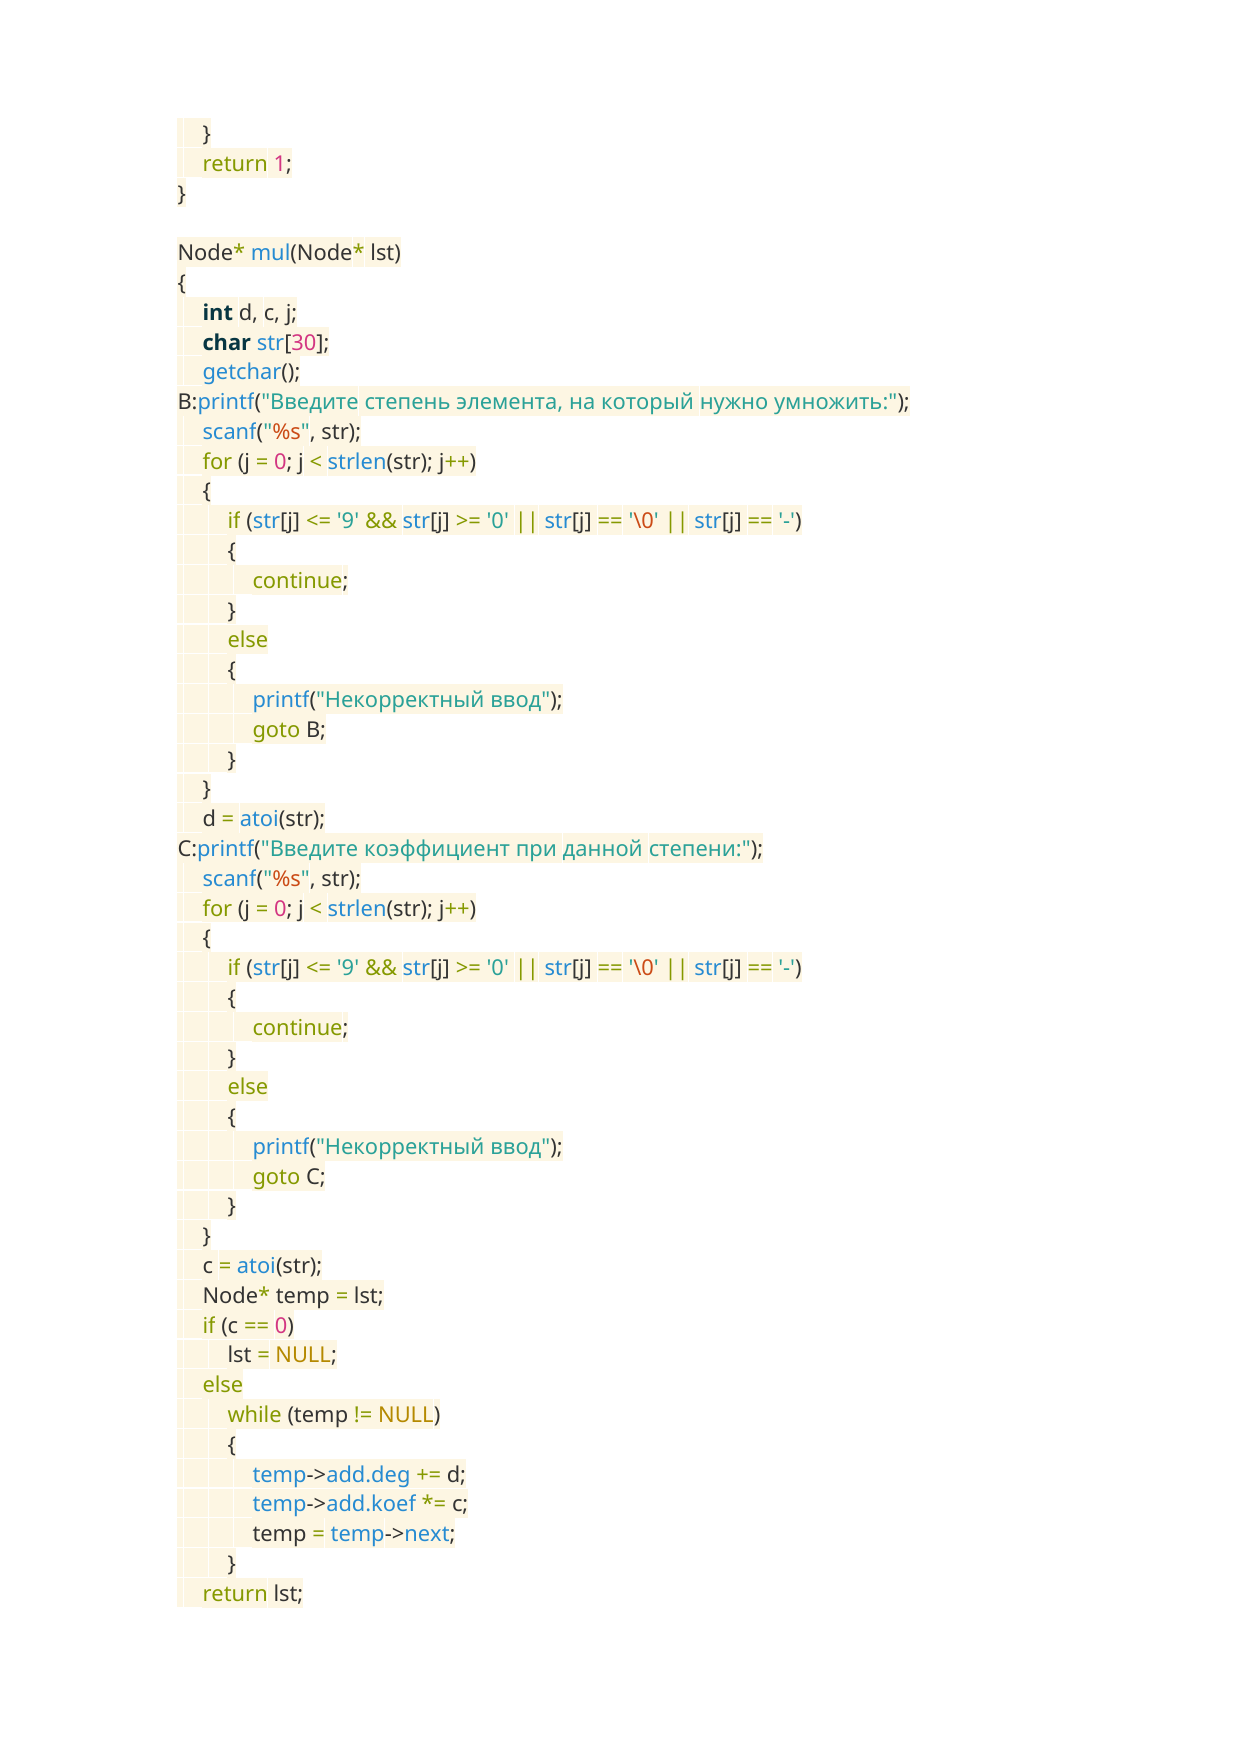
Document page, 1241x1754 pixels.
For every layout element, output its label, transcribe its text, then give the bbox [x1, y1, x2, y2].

text { [177, 535, 1152, 565]
text else [177, 1369, 1152, 1399]
text B:printf("Введите степень элемента, на который нужно умножить:"); [177, 386, 1152, 416]
text temp->add.koef *= c; [177, 1488, 1152, 1518]
text { [177, 267, 1152, 297]
text Node* temp = lst; [177, 1280, 1152, 1310]
text else [177, 624, 1152, 654]
text } [177, 1548, 1152, 1578]
text goto C; [177, 1161, 1152, 1191]
text for (j = 0; j < strlen(str); j++) [177, 446, 1152, 476]
text { [177, 1101, 1152, 1131]
text { [177, 476, 1152, 505]
text { [177, 922, 1152, 952]
text } [177, 1191, 1152, 1220]
text C:printf("Введите коэффициент при данной степени:"); [177, 833, 1152, 863]
text if (str[j] <= '9' && str[j] >= '0' || str[j] == '\0' || str[j] == '-') [177, 952, 1152, 982]
text } [177, 595, 1152, 624]
text printf("Некорректный ввод"); [177, 684, 1152, 714]
text d = atoi(str); [177, 803, 1152, 833]
text goto B; [177, 714, 1152, 744]
text } [177, 1042, 1152, 1071]
text continue; [177, 1012, 1152, 1042]
text c = atoi(str); [177, 1250, 1152, 1280]
text { [177, 982, 1152, 1012]
text scanf("%s", str); [177, 863, 1152, 893]
text int d, c, j; [177, 297, 1152, 327]
text if (c == 0) [177, 1310, 1152, 1339]
text lst = NULL; [177, 1339, 1152, 1369]
text while (temp != NULL) [177, 1399, 1152, 1429]
text { [177, 1429, 1152, 1459]
text else [177, 1071, 1152, 1101]
text for (j = 0; j < strlen(str); j++) [177, 893, 1152, 922]
text if (str[j] <= '9' && str[j] >= '0' || str[j] == '\0' || str[j] == '-') [177, 505, 1152, 535]
text } [177, 773, 1152, 803]
text } [177, 178, 1152, 207]
text Node* mul(Node* lst) [177, 237, 1152, 267]
text temp = temp->next; [177, 1518, 1152, 1548]
text scanf("%s", str); [177, 416, 1152, 446]
text } [177, 744, 1152, 773]
text temp->add.deg += d; [177, 1459, 1152, 1488]
text char str[30]; [177, 327, 1152, 356]
text return lst; [177, 1578, 1152, 1608]
text continue; [177, 565, 1152, 595]
text getchar(); [177, 356, 1152, 386]
text } [177, 1220, 1152, 1250]
text { [177, 654, 1152, 684]
text return 1; [177, 148, 1152, 178]
text } [177, 118, 1152, 148]
text printf("Некорректный ввод"); [177, 1131, 1152, 1161]
